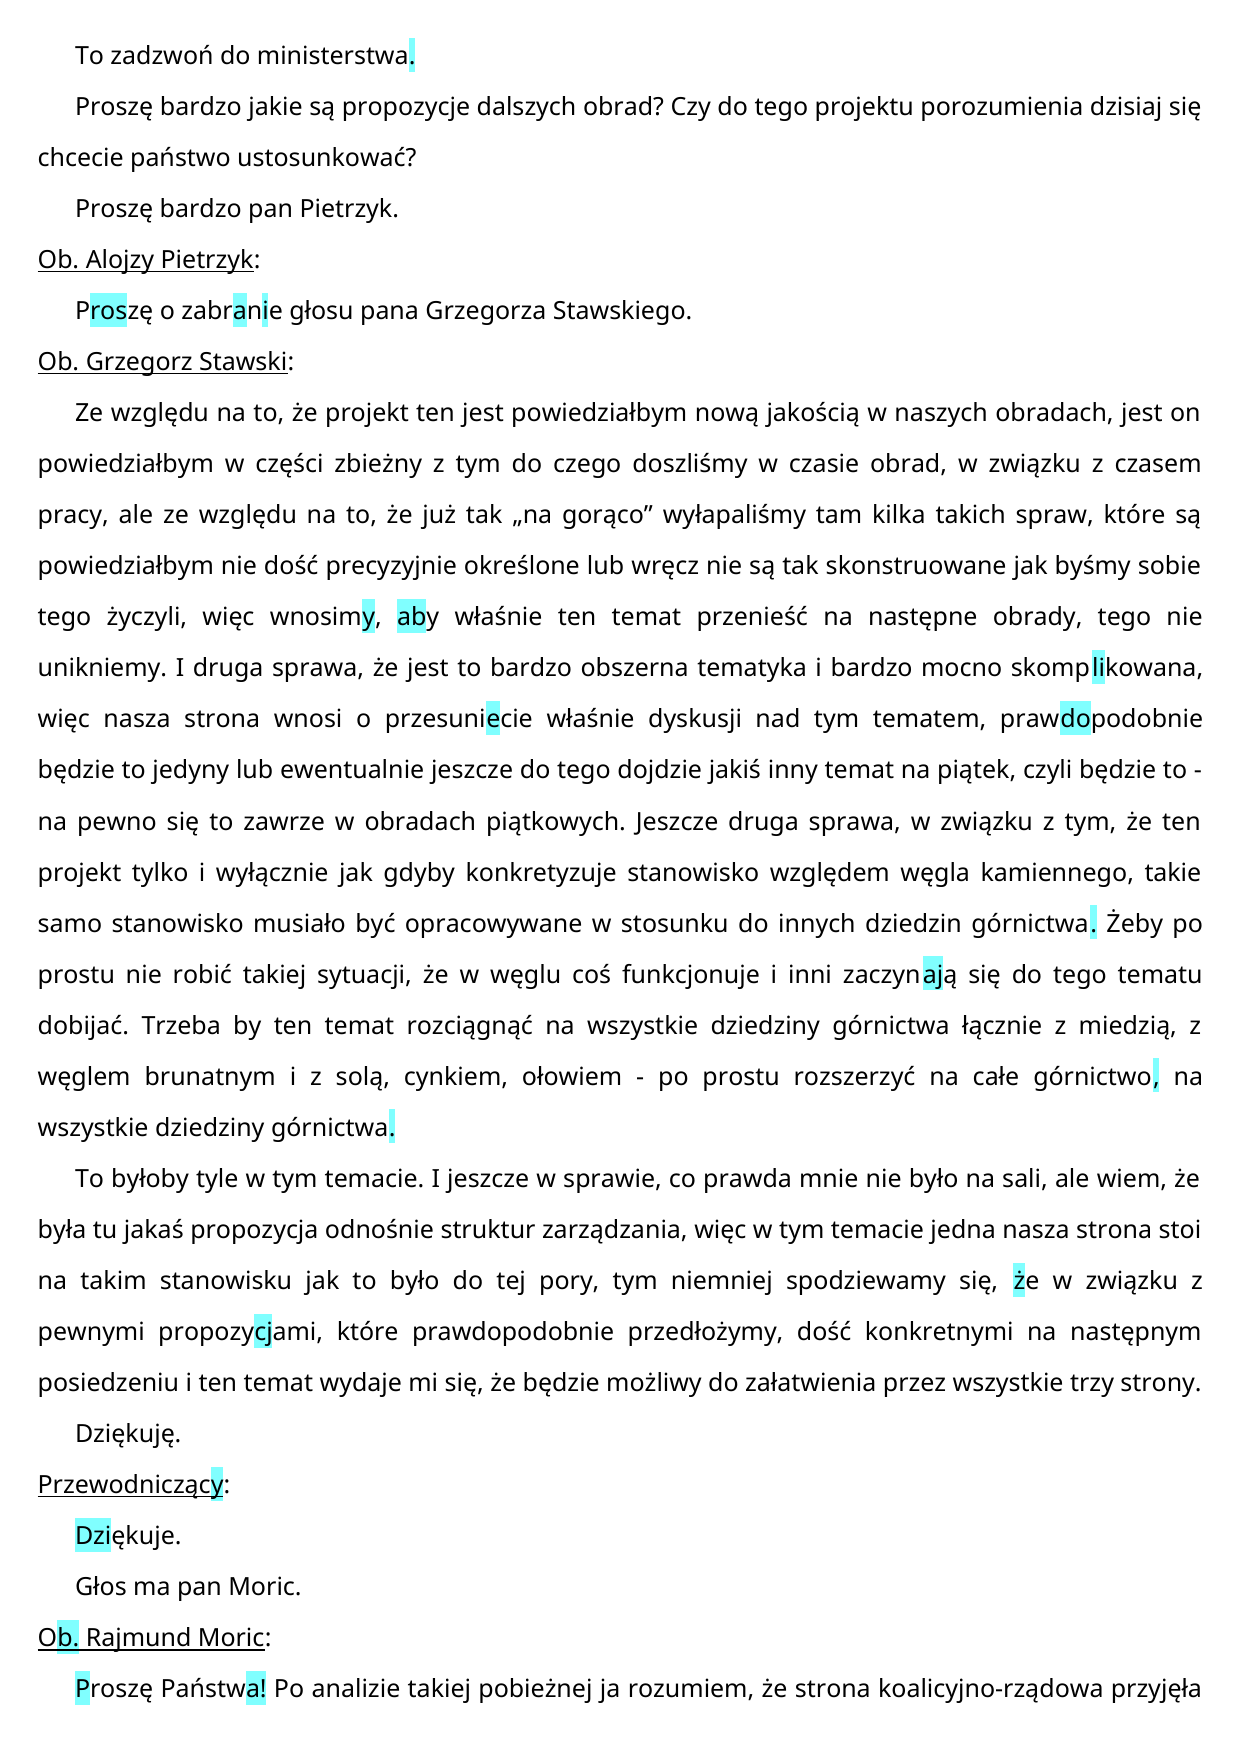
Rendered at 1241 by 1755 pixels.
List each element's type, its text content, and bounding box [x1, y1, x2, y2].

text To byłoby tyle w tym temacie. I jeszcze w sprawie, co prawda mnie nie było na sali, ale wiem, że była tu jakaś propozycja odnośnie struktur zarządzania, więc w tym temacie jedna nasza strona stoi na takim stanowisku jak to było do tej pory, tym niemniej spodziewamy się, że w związku z pewnymi propozycjami, które prawdopodobnie przedłożymy, dość konkretnymi na następnym posiedzeniu i ten temat wydaje mi się, że będzie możliwy do załatwienia przez wszystkie trzy strony. [37, 1160, 1203, 1399]
text Proszę bardzo pan Pietrzyk. [37, 191, 1203, 225]
text Dziękuje. [37, 1518, 1203, 1552]
text Proszę Państwa! Po analizie takiej pobieżnej ja rozumiem, że strona koalicyjno-rządowa przyjęła [37, 1671, 1203, 1705]
text Proszę o zabranie głosu pana Grzegorza Stawskiego. [37, 293, 1203, 327]
text Ob. Rajmund Moric: [37, 1620, 1203, 1654]
text To zadzwoń do ministerstwa. [37, 37, 1203, 72]
text Przewodniczący: [37, 1467, 1203, 1501]
text Głos ma pan Moric. [37, 1569, 1203, 1603]
text Ob. Alojzy Pietrzyk: [37, 242, 1203, 276]
text Proszę bardzo jakie są propozycje dalszych obrad? Czy do tego projektu porozumienia dzisiaj się chcecie państwo ustosunkować? [37, 88, 1203, 174]
text Ze względu na to, że projekt ten jest powiedziałbym nową jakością w naszych obradach, jest on powiedziałbym w części zbieżny z tym do czego doszliśmy w czasie obrad, w związku z czasem pracy, ale ze względu na to, że już tak „na gorąco” wyłapaliśmy tam kilka takich spraw, które są powiedziałbym nie dość precyzyjnie określone lub wręcz nie są tak skonstruowane jak byśmy sobie tego życzyli, więc wnosimy, aby właśnie ten temat przenieść na następne obrady, tego nie unikniemy. I druga sprawa, że jest to bardzo obszerna tematyka i bardzo mocno skomplikowana, więc nasza strona wnosi o przesuniecie właśnie dyskusji nad tym tematem, prawdopodobnie będzie to jedyny lub ewentualnie jeszcze do tego dojdzie jakiś inny temat na piątek, czyli będzie to - na pewno się to zawrze w obradach piątkowych. Jeszcze druga sprawa, w związku z tym, że ten projekt tylko i wyłącznie jak gdyby konkretyzuje stanowisko względem węgla kamiennego, takie samo stanowisko musiało być opracowywane w stosunku do innych dziedzin górnictwa. Żeby po prostu nie robić takiej sytuacji, że w węglu coś funkcjonuje i inni zaczynają się do tego tematu dobijać. Trzeba by ten temat rozciągnąć na wszystkie dziedziny górnictwa łącznie z miedzią, z węglem brunatnym i z solą, cynkiem, ołowiem - po prostu rozszerzyć na całe górnictwo, na wszystkie dziedziny górnictwa. [37, 395, 1203, 1143]
text Dziękuję. [37, 1416, 1203, 1450]
text Ob. Grzegorz Stawski: [37, 344, 1203, 378]
